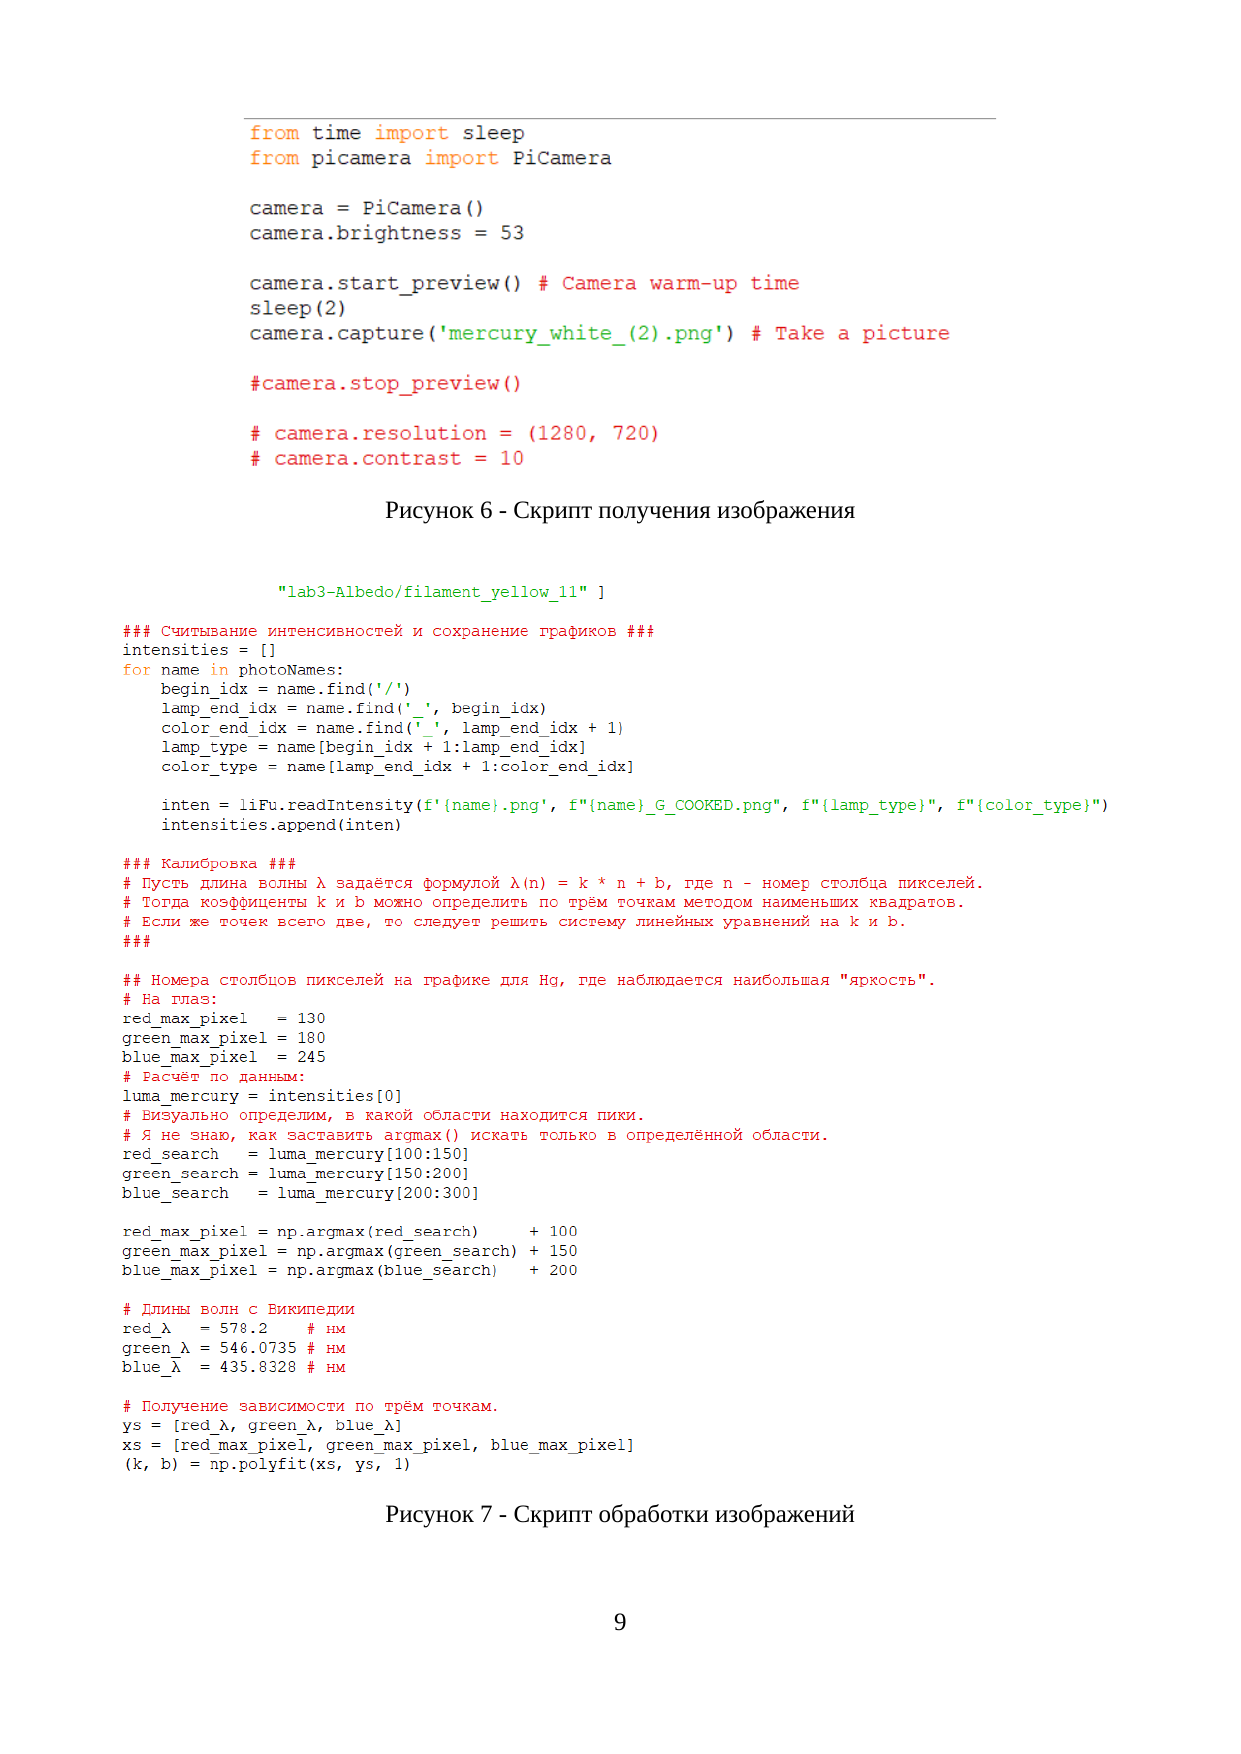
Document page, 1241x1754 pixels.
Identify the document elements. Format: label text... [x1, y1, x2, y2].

text Рисунок 7 - Скрипт обработки изображений [118, 1499, 1122, 1528]
picture [243, 118, 997, 481]
picture [118, 581, 1123, 1485]
text Рисунок 6 - Скрипт получения изображения [118, 495, 1122, 524]
